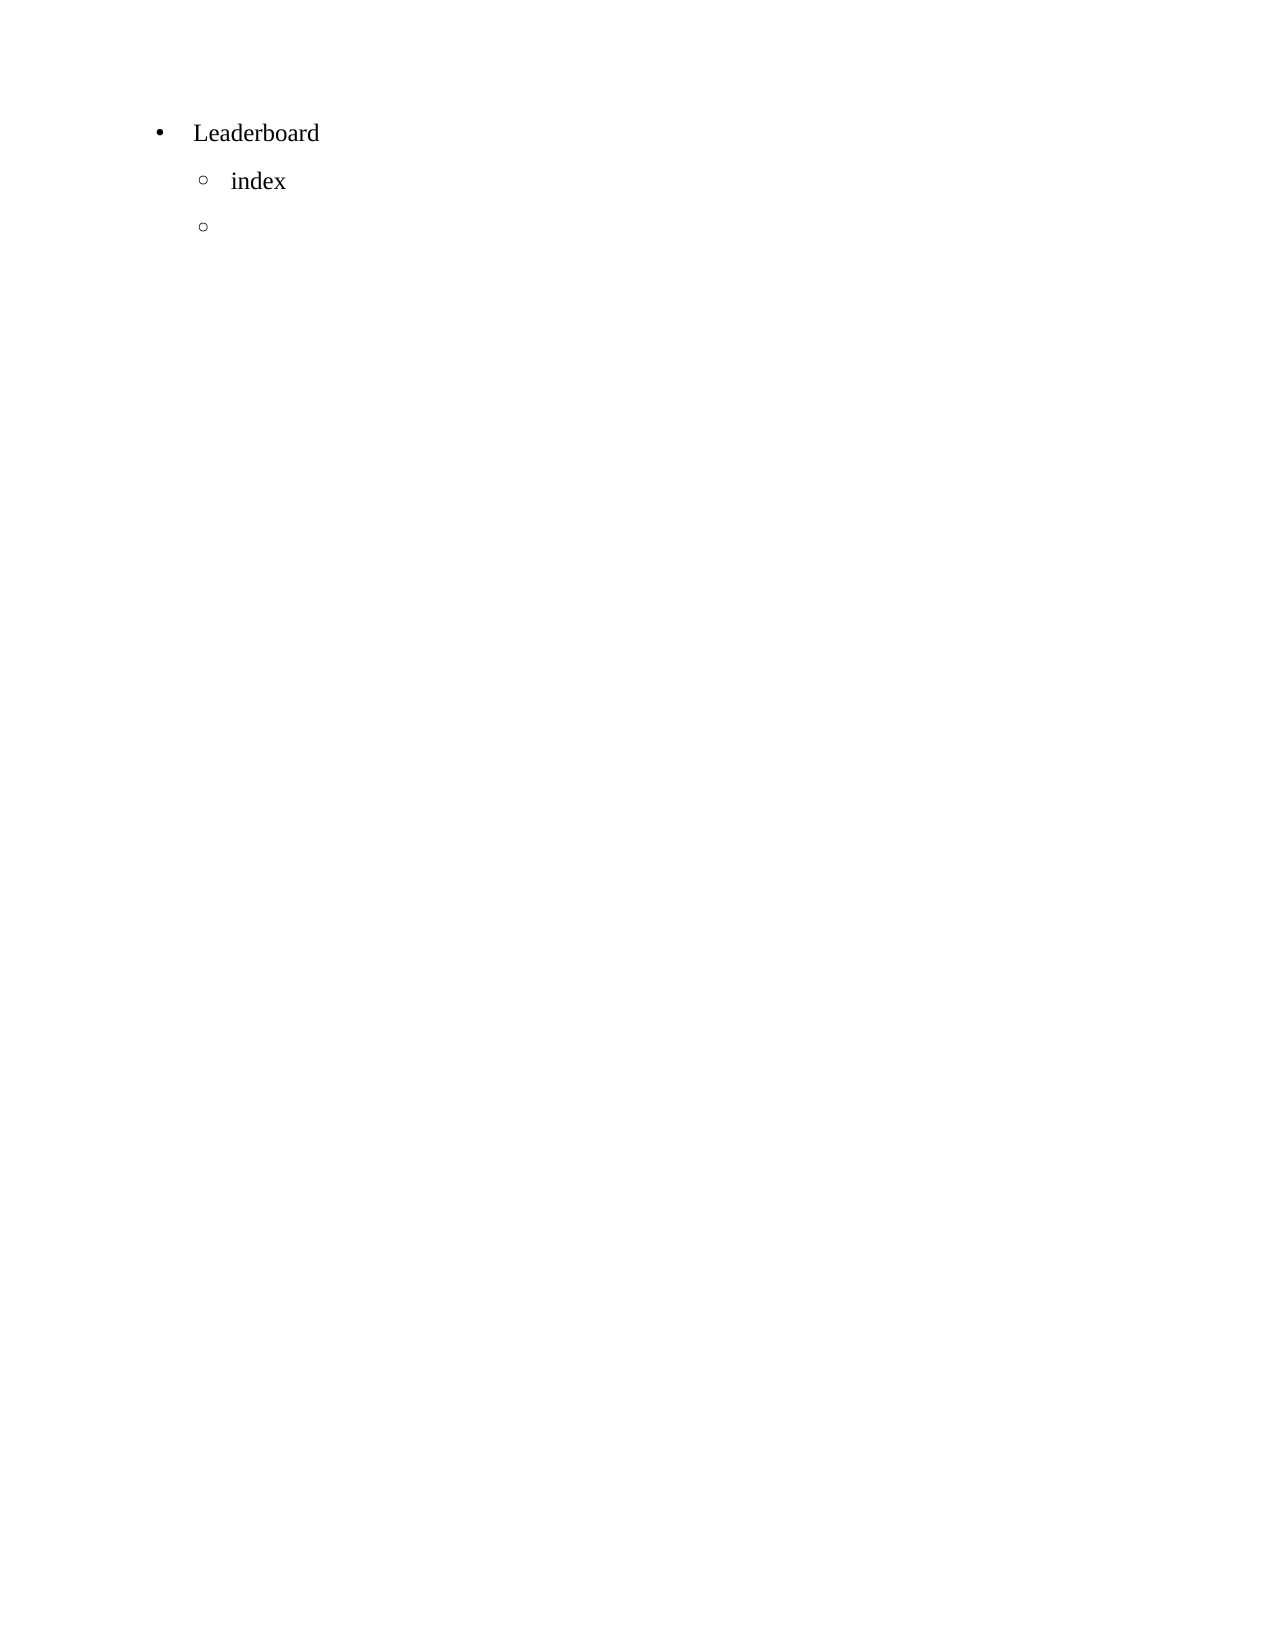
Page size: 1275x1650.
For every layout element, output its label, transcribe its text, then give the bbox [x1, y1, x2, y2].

list index [193, 166, 1157, 194]
list Leaderboard [156, 118, 1157, 147]
